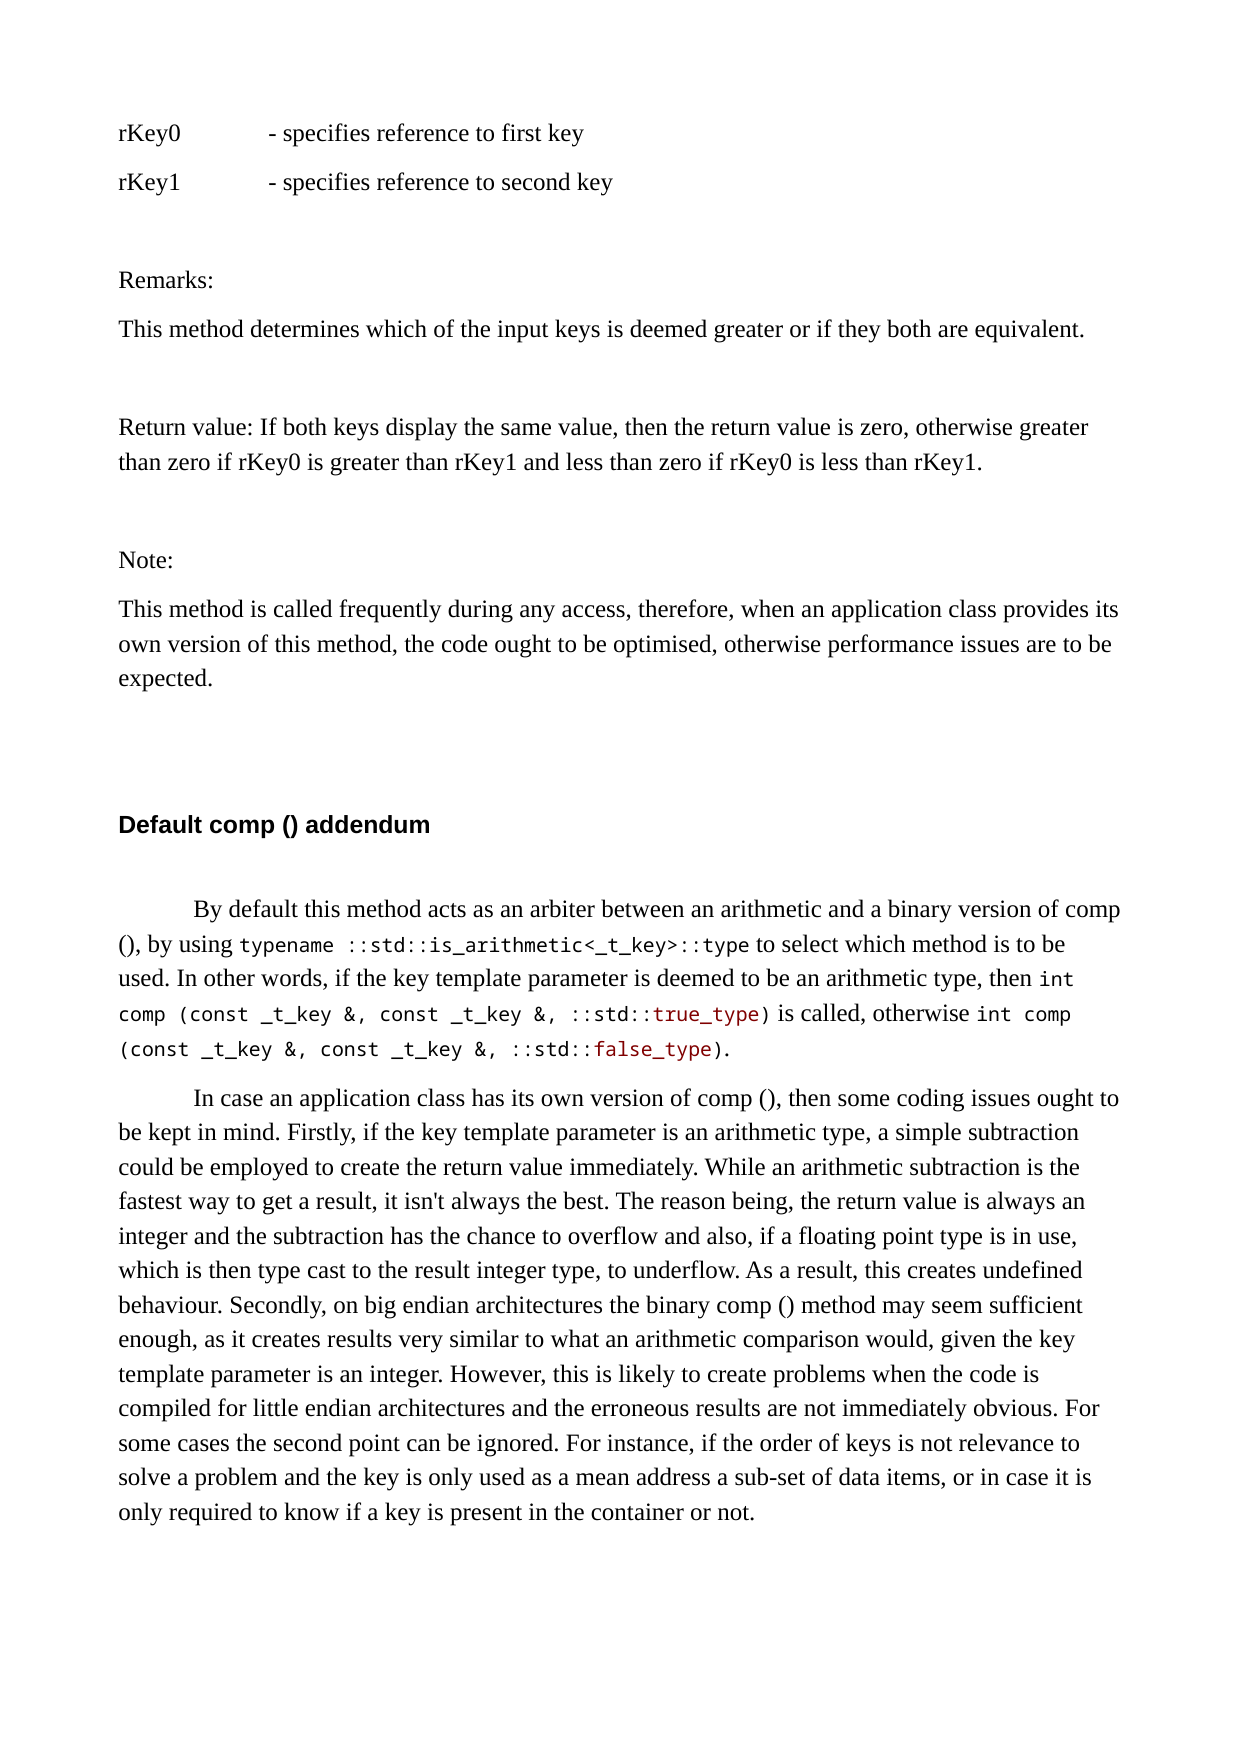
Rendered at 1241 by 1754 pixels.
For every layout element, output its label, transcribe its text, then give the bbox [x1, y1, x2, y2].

text This method is called frequently during any access, therefore, when an application class provides its own version of this method, the code ought to be optimised, otherwise performance issues are to be expected. [118, 594, 1122, 692]
text rKey0 - specifies reference to first key [118, 118, 1122, 147]
text This method determines which of the input keys is deemed greater or if they both are equivalent. [118, 314, 1122, 343]
text rKey1 - specifies reference to second key [118, 167, 1122, 196]
text Return value: If both keys display the same value, then the return value is zero, otherwise greater than zero if rKey0 is greater than rKey1 and less than zero if rKey0 is less than rKey1. [118, 412, 1122, 476]
text In case an application class has its own version of comp (), then some coding issues ought to be kept in mind. Firstly, if the key template parameter is an arithmetic type, a simple subtraction could be employed to create the return value immediately. While an arithmetic subtraction is the fastest way to get a result, it isn't always the best. The reason being, the return value is always an integer and the subtraction has the chance to overflow and also, if a floating point type is in use, which is then type cast to the result integer type, to underflow. As a result, this creates undefined behaviour. Secondly, on big endian architectures the binary comp () method may seem sufficient enough, as it creates results very similar to what an arithmetic comparison would, given the key template parameter is an integer. However, this is likely to create problems when the code is compiled for little endian architectures and the erroneous results are not immediately obvious. For some cases the second point can be ignored. For instance, if the order of keys is not relevance to solve a problem and the key is only used as a mean address a sub-set of data items, or in case it is only required to know if a key is present in the container or not. [118, 1083, 1122, 1525]
subtitle Default comp () addendum [118, 810, 1122, 839]
text Remarks: [118, 265, 1122, 294]
text Note: [118, 545, 1122, 574]
text By default this method acts as an arbiter between an arithmetic and a binary version of comp (), by using typename ::std::is_arithmetic<_t_key>::type to select which method is to be used. In other words, if the key template parameter is deemed to be an arithmetic type, then int comp (const _t_key &, const _t_key &, ::std::true_type) is called, otherwise int comp (const _t_key &, const _t_key &, ::std::false_type). [118, 894, 1122, 1062]
